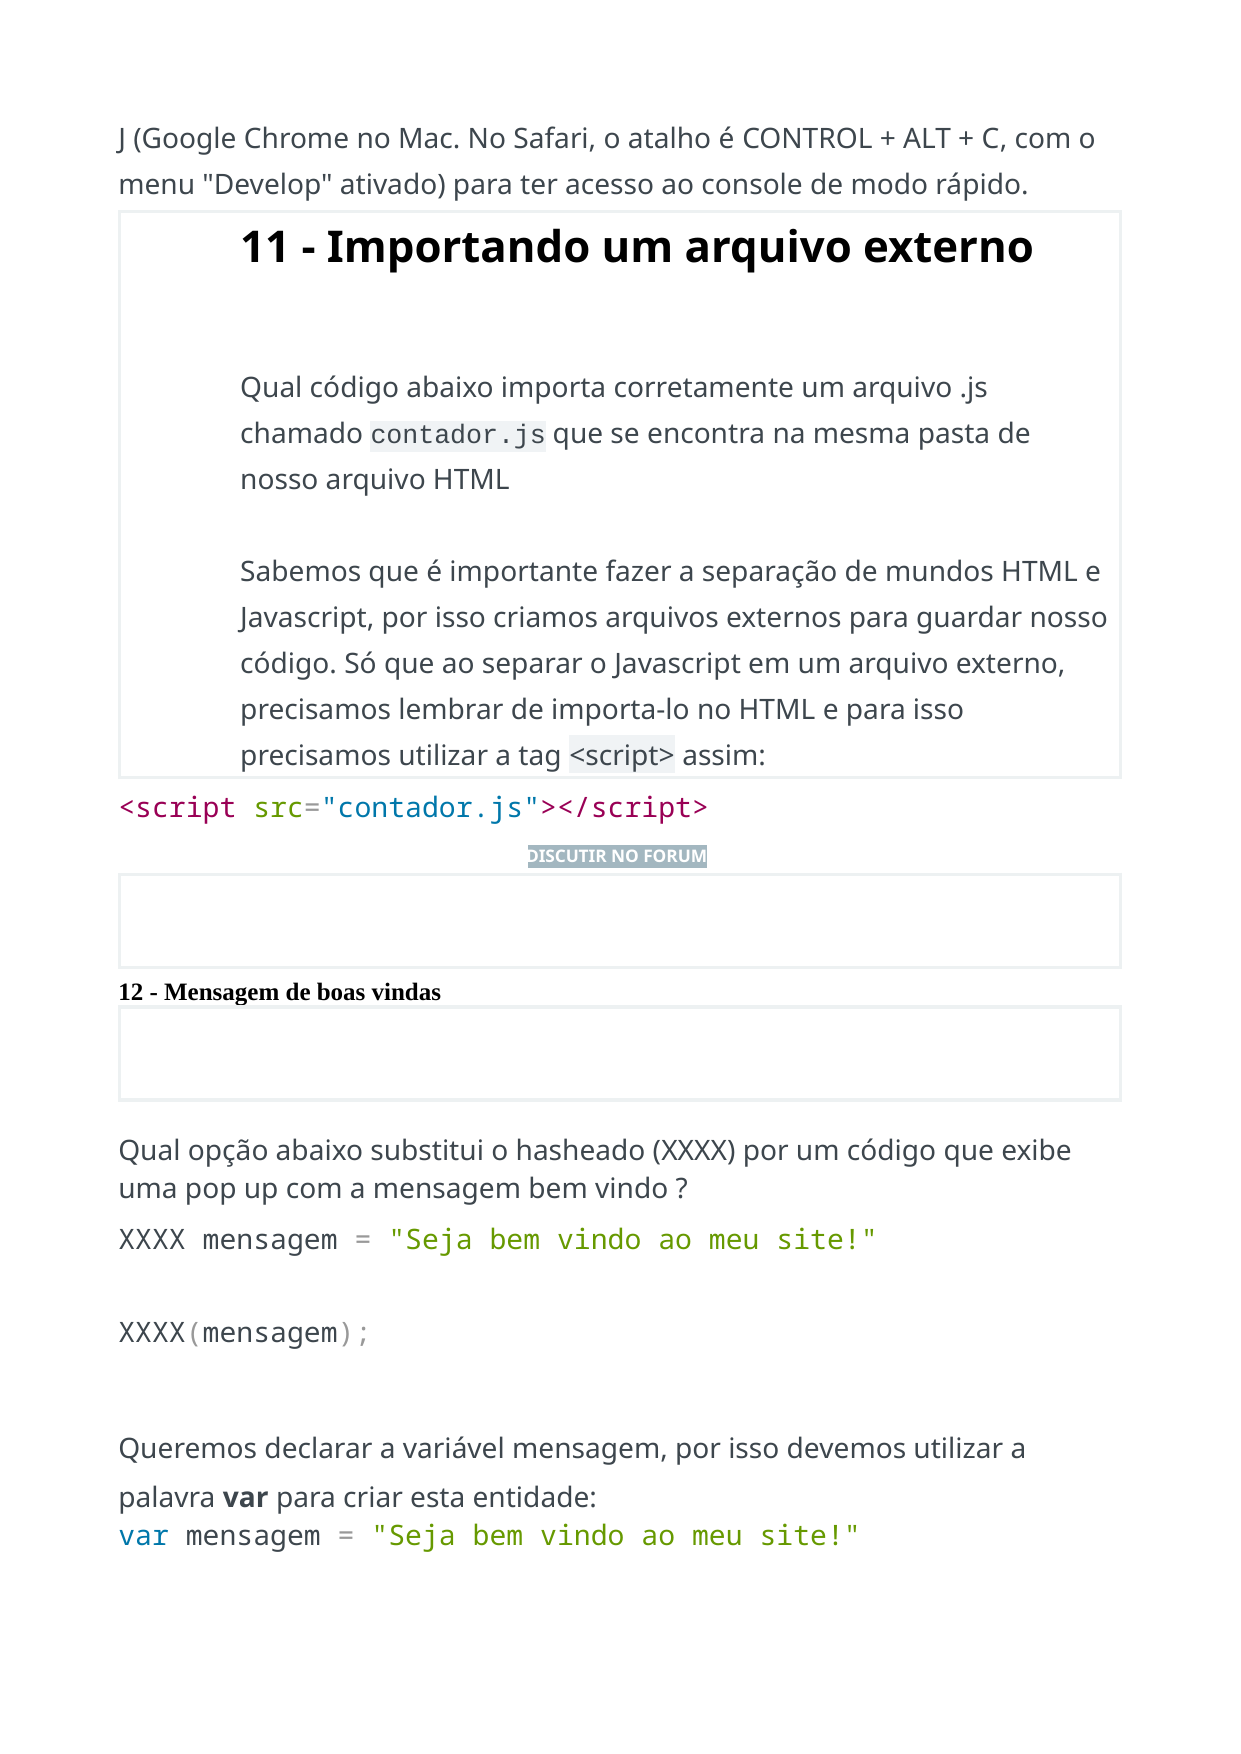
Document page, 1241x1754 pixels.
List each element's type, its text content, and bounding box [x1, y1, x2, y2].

text DISCUTIR NO FORUM [118, 844, 1114, 873]
text <script src="contador.js"></script> [118, 787, 1122, 825]
text J (Google Chrome no Mac. No Safari, o atalho é CONTROL + ALT + C, com o menu "Develop" ativado) para ter acesso ao console de modo rápido. [118, 118, 1122, 202]
subtitle Qual opção abaixo substitui o hasheado (XXXX) por um código que exibe uma pop up com a mensagem bem vindo ? [118, 1130, 1122, 1207]
subtitle 12 - Mensagem de boas vindas [118, 977, 1122, 1005]
text XXXX(mensagem); [118, 1312, 1122, 1351]
subtitle 11 - Importando um arquivo externo [121, 213, 1119, 276]
text XXXX mensagem = "Seja bem vindo ao meu site!" [118, 1219, 1122, 1258]
text var mensagem = "Seja bem vindo ao meu site!" [118, 1516, 1122, 1554]
text Sabemos que é importante fazer a separação de mundos HTML e Javascript, por isso criamos arquivos externos para guardar nosso código. Só que ao separar o Javascript em um arquivo externo, precisamos lembrar de importa-lo no HTML e para isso precisamos utilizar a tag <script> assim: [121, 545, 1119, 776]
text Queremos declarar a variável mensagem, por isso devemos utilizar a palavra var para criar esta entidade: [118, 1419, 1122, 1516]
text Qual código abaixo importa corretamente um arquivo .js chamado contador.js que se encontra na mesma pasta de nosso arquivo HTML [121, 361, 1119, 498]
